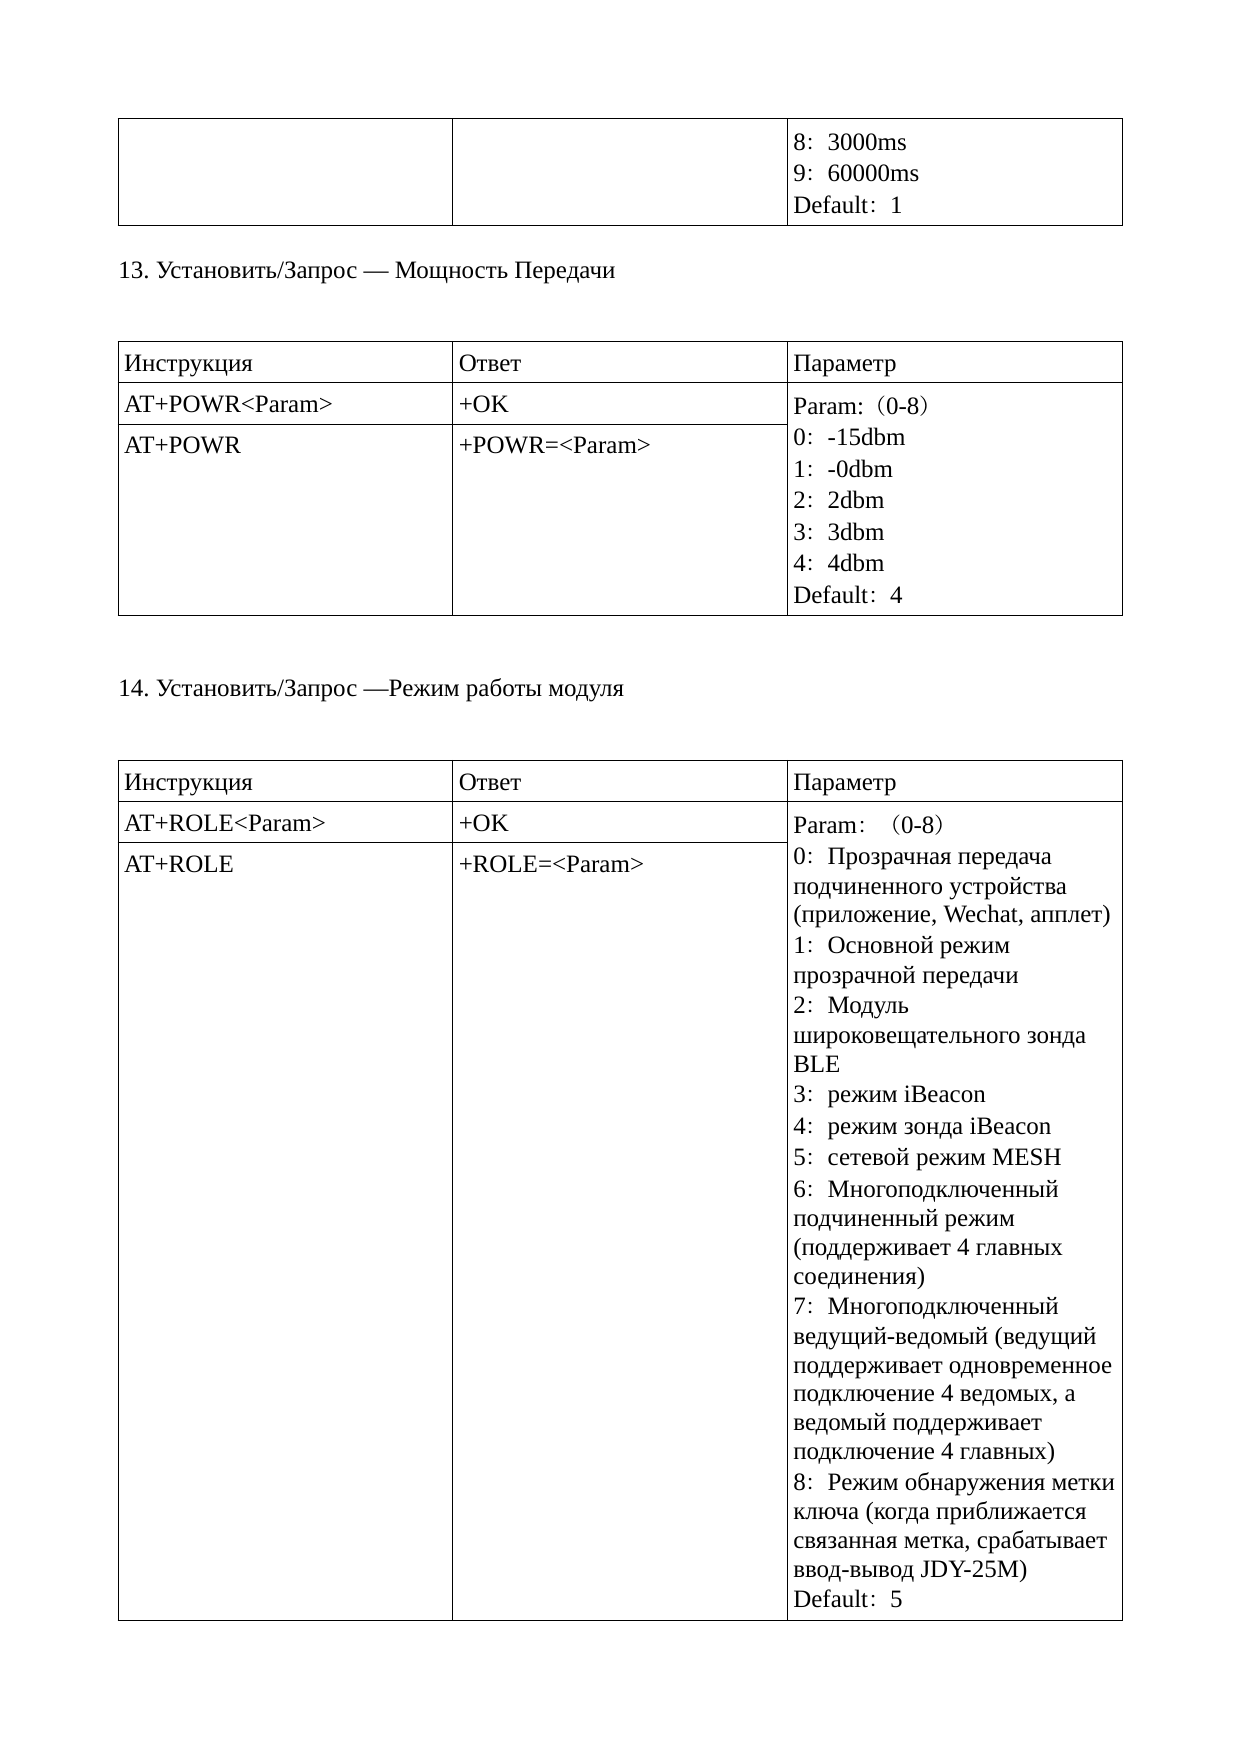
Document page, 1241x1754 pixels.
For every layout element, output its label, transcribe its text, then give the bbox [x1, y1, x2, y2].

table_header Ответ [453, 342, 787, 382]
table_cell +OK [453, 802, 787, 842]
table_cell Param：（0-8） 0：Прозрачная передача подчиненного устройства (приложение, Wechat, апплет) 1：Основной режим прозрачной передачи 2：Модуль широковещательного зонда BLE 3：режим iBeacon 4：режим зонда iBeacon 5：сетевой режим MESH 6：Многоподключенный подчиненный режим (поддерживает 4 главных соединения) 7：Многоподключенный ведущий-ведомый (ведущий поддерживает одновременное подключение 4 ведомых, а ведомый поддерживает подключение 4 главных) 8：Режим обнаружения метки ключа (когда приближается связанная метка, срабатывает ввод-вывод JDY-25M) Default：5 [788, 802, 1122, 1619]
table_header Параметр [788, 761, 1122, 801]
text 13. Установить/Запрос — Мощность Передачи [118, 255, 1122, 283]
text 14. Установить/Запрос —Режим работы модуля [118, 673, 1122, 702]
table_cell AT+ROLE<Param> [119, 802, 452, 842]
table_cell +OK [453, 383, 787, 423]
table_header Параметр [788, 342, 1122, 382]
table_cell Param:（0-8） 0：-15dbm 1：-0dbm 2：2dbm 3：3dbm 4：4dbm Default：4 [788, 383, 1122, 615]
table_cell [119, 119, 452, 225]
table_header Инструкция [119, 761, 452, 801]
table_cell AT+POWR [119, 425, 452, 615]
table_header Инструкция [119, 342, 452, 382]
table_header Ответ [453, 761, 787, 801]
table_cell AT+ROLE [119, 843, 452, 1619]
table_cell +POWR=<Param> [453, 425, 787, 615]
table_cell [453, 119, 787, 225]
table_cell +ROLE=<Param> [453, 843, 787, 1619]
table_cell AT+POWR<Param> [119, 383, 452, 423]
